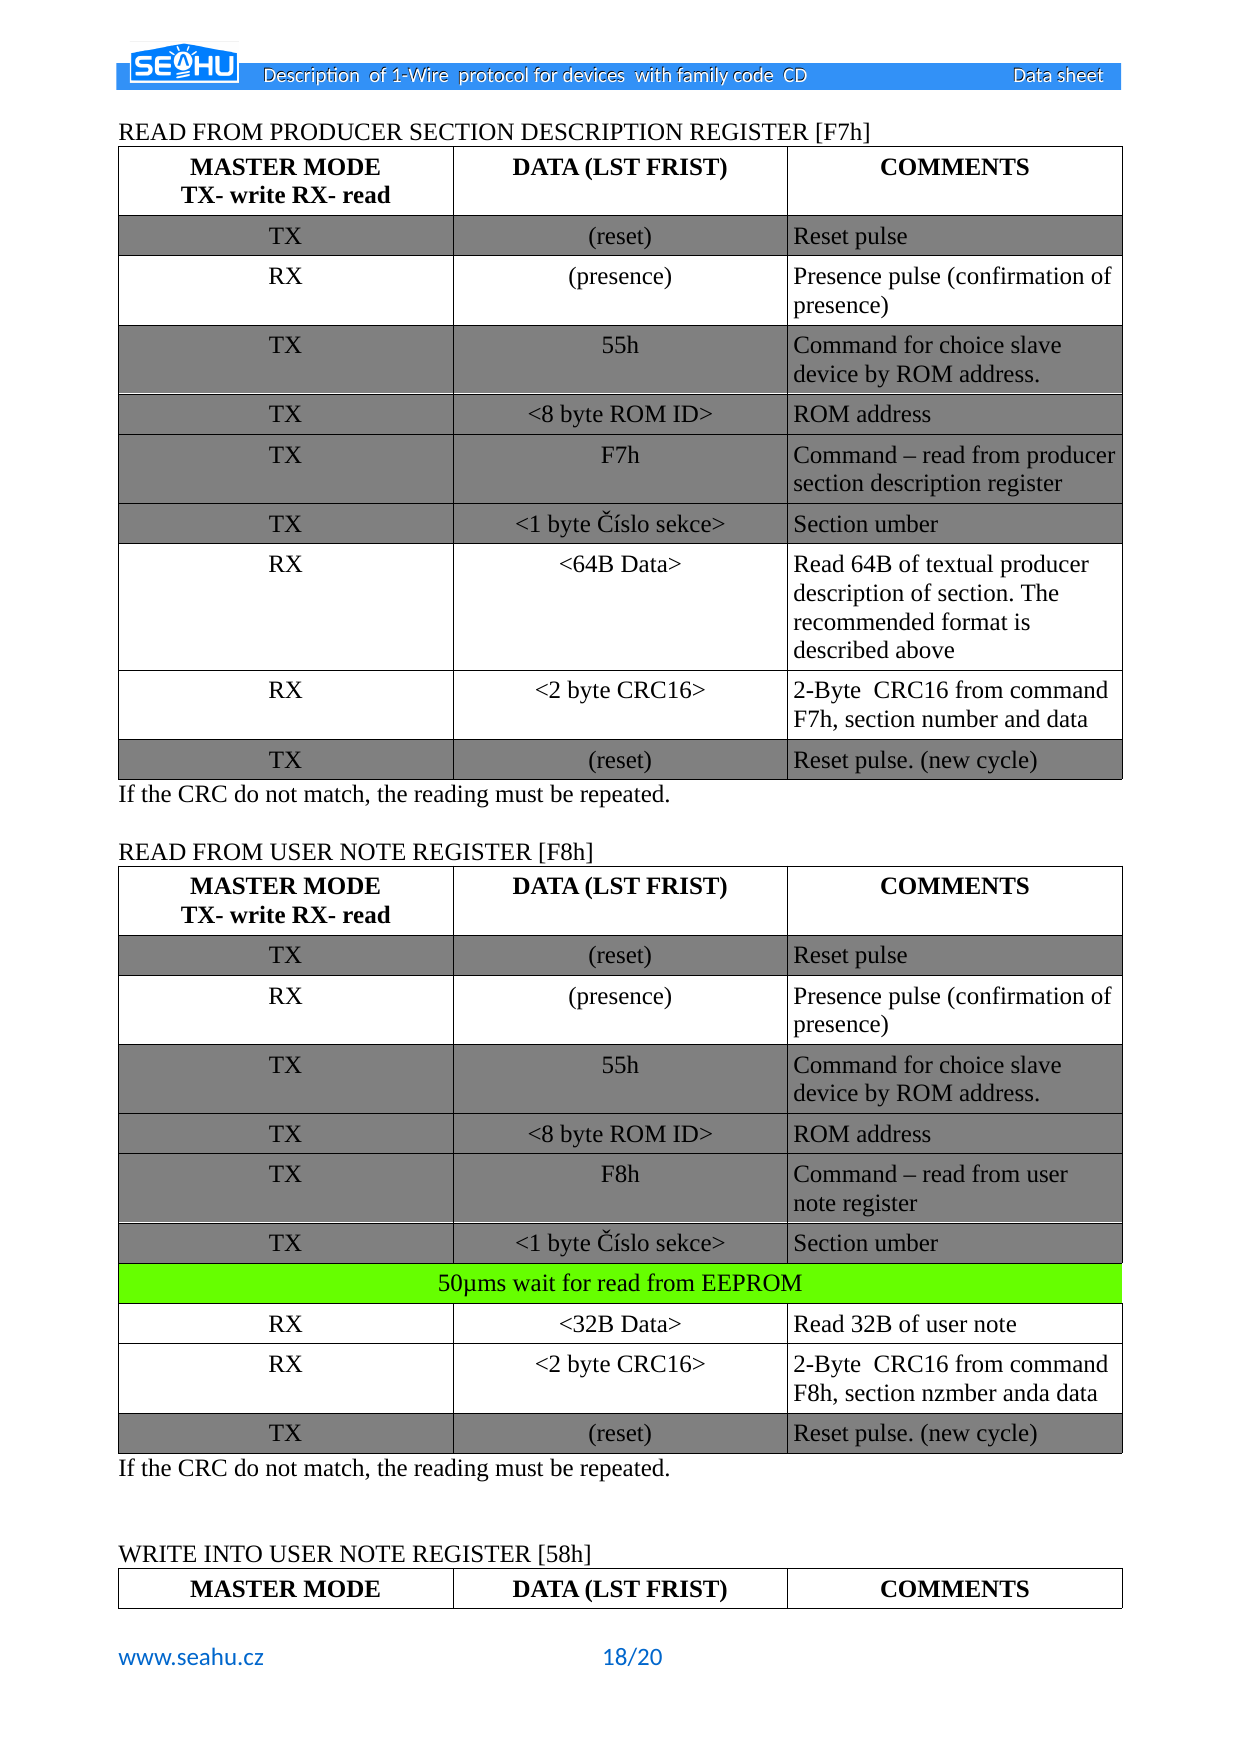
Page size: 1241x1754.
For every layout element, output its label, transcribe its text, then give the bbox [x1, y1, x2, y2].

table_header MASTER MODE TX- write RX- read [119, 867, 453, 934]
table_cell ROM address [788, 395, 1122, 434]
table_cell (reset) [454, 1414, 787, 1453]
table_cell TX [119, 395, 453, 434]
table_cell TX [119, 435, 453, 503]
table_cell Section umber [788, 504, 1122, 543]
table_cell 55h [454, 326, 787, 393]
table_cell TX [119, 1154, 453, 1222]
text If the CRC do not match, the reading must be repeated. [118, 780, 1122, 808]
table_cell TX [119, 326, 453, 393]
table_header DATA (LST FRIST) [454, 1569, 787, 1608]
table_cell ROM address [788, 1114, 1122, 1153]
table_cell Read 32B of user note [788, 1304, 1122, 1343]
table_cell <2 byte CRC16> [454, 671, 787, 739]
table_cell 2-Byte CRC16 from command F7h, section number and data [788, 671, 1122, 739]
table_header MASTER MODE TX- write RX- read [119, 147, 453, 215]
picture [129, 41, 239, 83]
table_header COMMENTS [788, 1569, 1122, 1608]
table_cell <1 byte Číslo sekce> [454, 1224, 787, 1263]
table_cell <2 byte CRC16> [454, 1344, 787, 1412]
table_cell TX [119, 1414, 453, 1453]
table_cell RX [119, 544, 453, 670]
table_cell TX [119, 504, 453, 543]
table_cell RX [119, 671, 453, 739]
table_header MASTER MODE [119, 1569, 453, 1608]
text If the CRC do not match, the reading must be repeated. [118, 1454, 1122, 1482]
table_header DATA (LST FRIST) [454, 147, 787, 215]
table_cell Command for choice slave device by ROM address. [788, 1045, 1122, 1113]
table_header DATA (LST FRIST) [454, 867, 787, 934]
table_cell (presence) [454, 256, 787, 324]
table_cell Section umber [788, 1224, 1122, 1263]
table_cell Presence pulse (confirmation of presence) [788, 976, 1122, 1044]
table_cell Reset pulse. (new cycle) [788, 740, 1122, 779]
table_cell TX [119, 936, 453, 975]
table_cell F7h [454, 435, 787, 503]
table_cell TX [119, 216, 453, 255]
table_cell RX [119, 976, 453, 1044]
table_header COMMENTS [788, 147, 1122, 215]
table_header COMMENTS [788, 867, 1122, 934]
table_cell (presence) [454, 976, 787, 1044]
table_cell <8 byte ROM ID> [454, 1114, 787, 1153]
table_cell TX [119, 1114, 453, 1153]
text WRITE INTO USER NOTE REGISTER [58h] [118, 1539, 1122, 1568]
table_cell Command for choice slave device by ROM address. [788, 326, 1122, 393]
table_cell <64B Data> [454, 544, 787, 670]
table_cell 2-Byte CRC16 from command F8h, section nzmber anda data [788, 1344, 1122, 1412]
table_cell Read 64B of textual producer description of section. The recommended format is described above [788, 544, 1122, 670]
text READ FROM PRODUCER SECTION DESCRIPTION REGISTER [F7h] [118, 117, 1122, 146]
table_cell RX [119, 1304, 453, 1343]
table_cell 50µms wait for read from EEPROM [119, 1264, 1122, 1303]
table_cell (reset) [454, 740, 787, 779]
table_cell RX [119, 1344, 453, 1412]
table_cell TX [119, 740, 453, 779]
table_cell TX [119, 1045, 453, 1113]
table_cell Reset pulse [788, 216, 1122, 255]
table_cell Command – read from user note register [788, 1154, 1122, 1222]
text READ FROM USER NOTE REGISTER [F8h] [118, 837, 1122, 866]
table_cell <1 byte Číslo sekce> [454, 504, 787, 543]
table_cell (reset) [454, 936, 787, 975]
table_cell Command – read from producer section description register [788, 435, 1122, 503]
table_cell <32B Data> [454, 1304, 787, 1343]
table_cell (reset) [454, 216, 787, 255]
table_cell RX [119, 256, 453, 324]
table_cell Reset pulse [788, 936, 1122, 975]
table_cell Presence pulse (confirmation of presence) [788, 256, 1122, 324]
table_cell 55h [454, 1045, 787, 1113]
table_cell F8h [454, 1154, 787, 1222]
table_cell TX [119, 1224, 453, 1263]
table_cell <8 byte ROM ID> [454, 395, 787, 434]
table_cell Reset pulse. (new cycle) [788, 1414, 1122, 1453]
